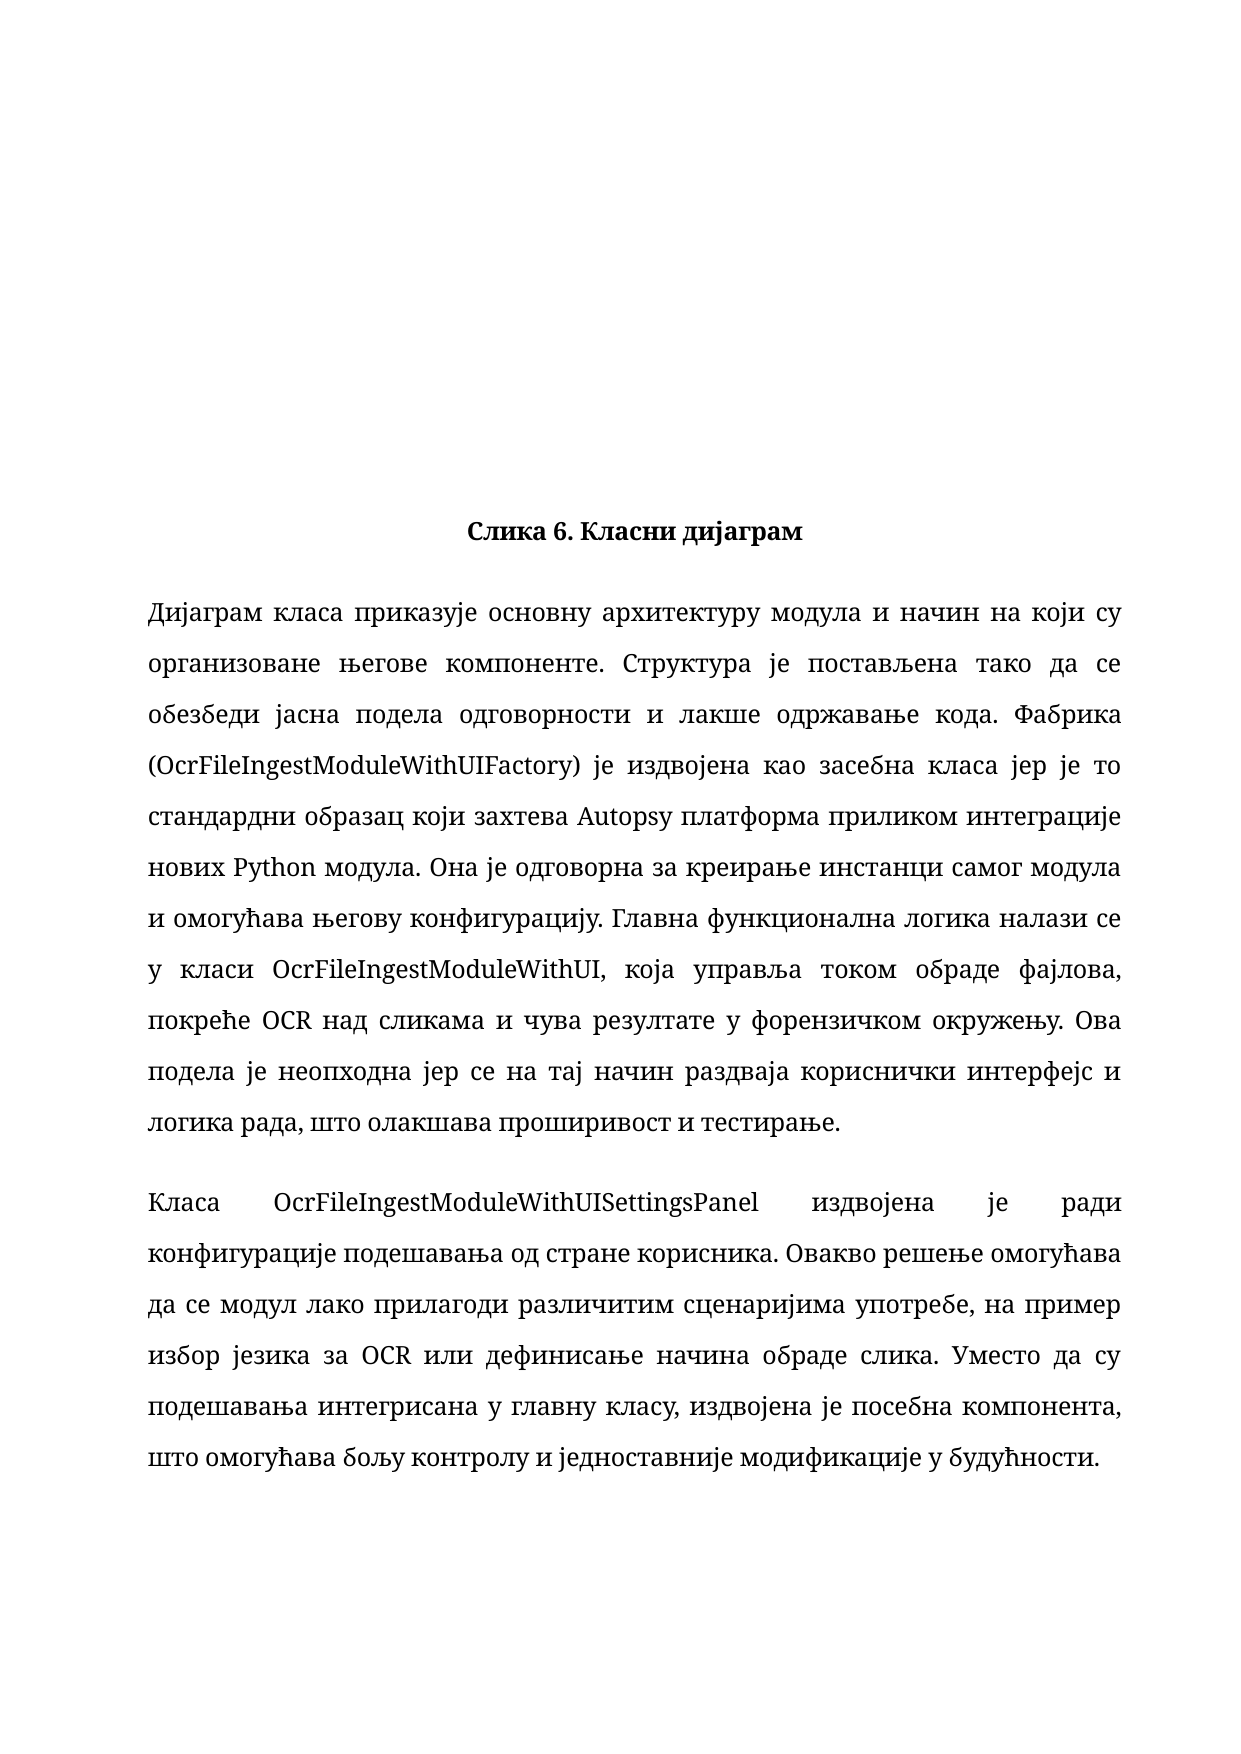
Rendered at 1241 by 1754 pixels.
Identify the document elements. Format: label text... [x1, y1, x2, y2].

text Слика 6. Класни дијаграм [148, 514, 1122, 548]
text Дијаграм класа приказује основну архитектуру модула и начин на који су организоване његове компоненте. Структура је постављена тако да се обезбеди јасна подела одговорности и лакше одржавање кода. Фабрика (OcrFileIngestModuleWithUIFactory) је издвојена као засебна класа јер је то стандардни образац који захтева Autopsy платформа приликом интеграције нових Python модула. Она је одговорна за креирање инстанци самог модула и омогућава његову конфигурацију. Главна функционална логика налази се у класи OcrFileIngestModuleWithUI, која управља током обраде фајлова, покреће OCR над сликама и чува резултате у форензичком окружењу. Ова подела је неопходна јер се на тај начин раздваја кориснички интерфејс и логика рада, што олакшава проширивост и тестирање. [148, 594, 1122, 1139]
text Класа OcrFileIngestModuleWithUISettingsPanel издвојена је ради конфигурације подешавања од стране корисника. Овакво решење омогућава да се модул лако прилагоди различитим сценаријима употребе, на пример избор језика за OCR или дефинисање начина обраде слика. Уместо да су подешавања интегрисана у главну класу, издвојена је посебна компонента, што омогућава бољу контролу и једноставније модификације у будућности. [148, 1185, 1122, 1474]
